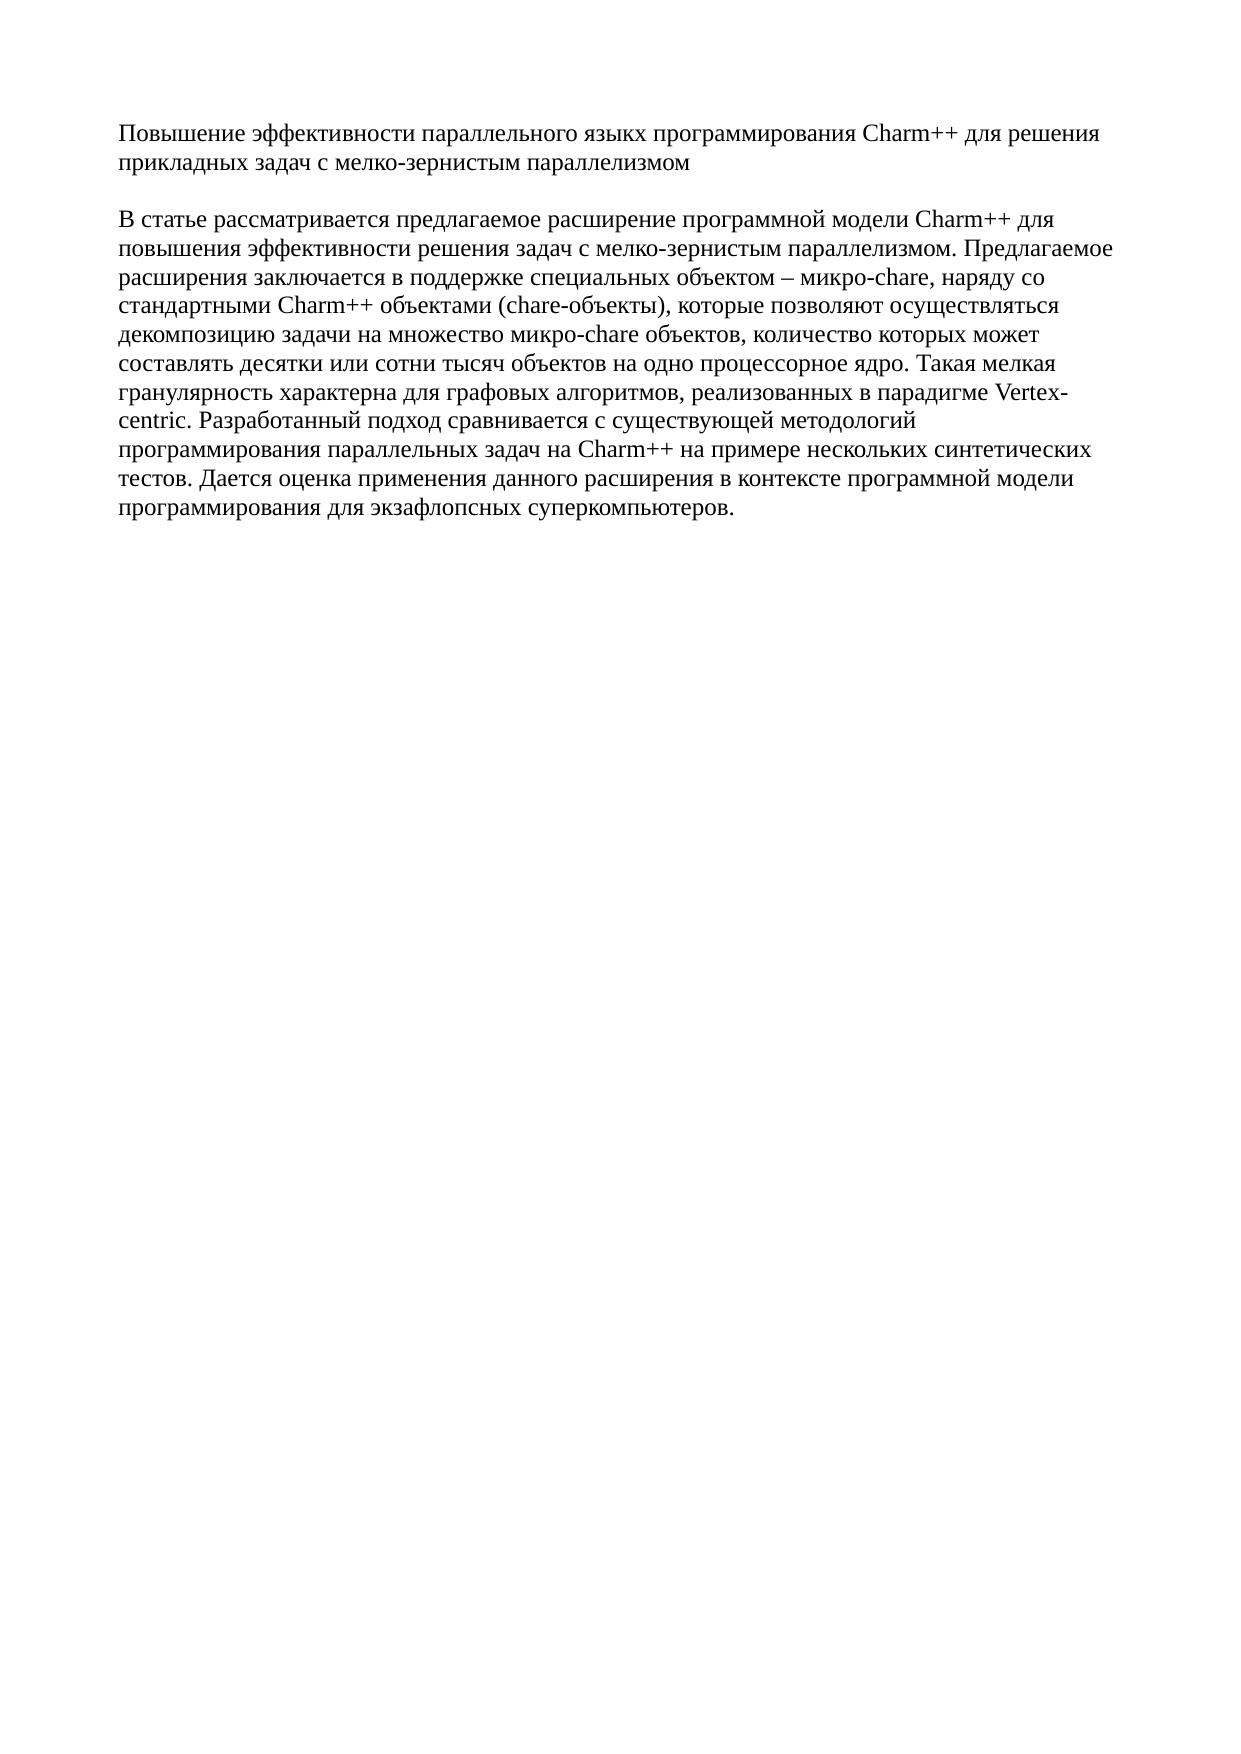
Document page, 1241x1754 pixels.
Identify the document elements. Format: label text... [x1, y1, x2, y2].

text Повышение эффективности параллельного языкх программирования Charm++ для решения прикладных задач с мелко-зернистым параллелизмом [118, 118, 1122, 176]
text В статье рассматривается предлагаемое расширение программной модели Charm++ для повышения эффективности решения задач с мелко-зернистым параллелизмом. Предлагаемое расширения заключается в поддержке специальных объектом – микро-chare, наряду со стандартными Charm++ объектами (chare-объекты), которые позволяют осуществляться декомпозицию задачи на множество микро-chare объектов, количество которых может составлять десятки или сотни тысяч объектов на одно процессорное ядро. Такая мелкая гранулярность характерна для графовых алгоритмов, реализованных в парадигме Vertex-centric. Разработанный подход сравнивается с существующей методологий программирования параллельных задач на Charm++ на примере нескольких синтетических тестов. Дается оценка применения данного расширения в контексте программной модели программирования для экзафлопсных суперкомпьютеров. [118, 204, 1122, 521]
